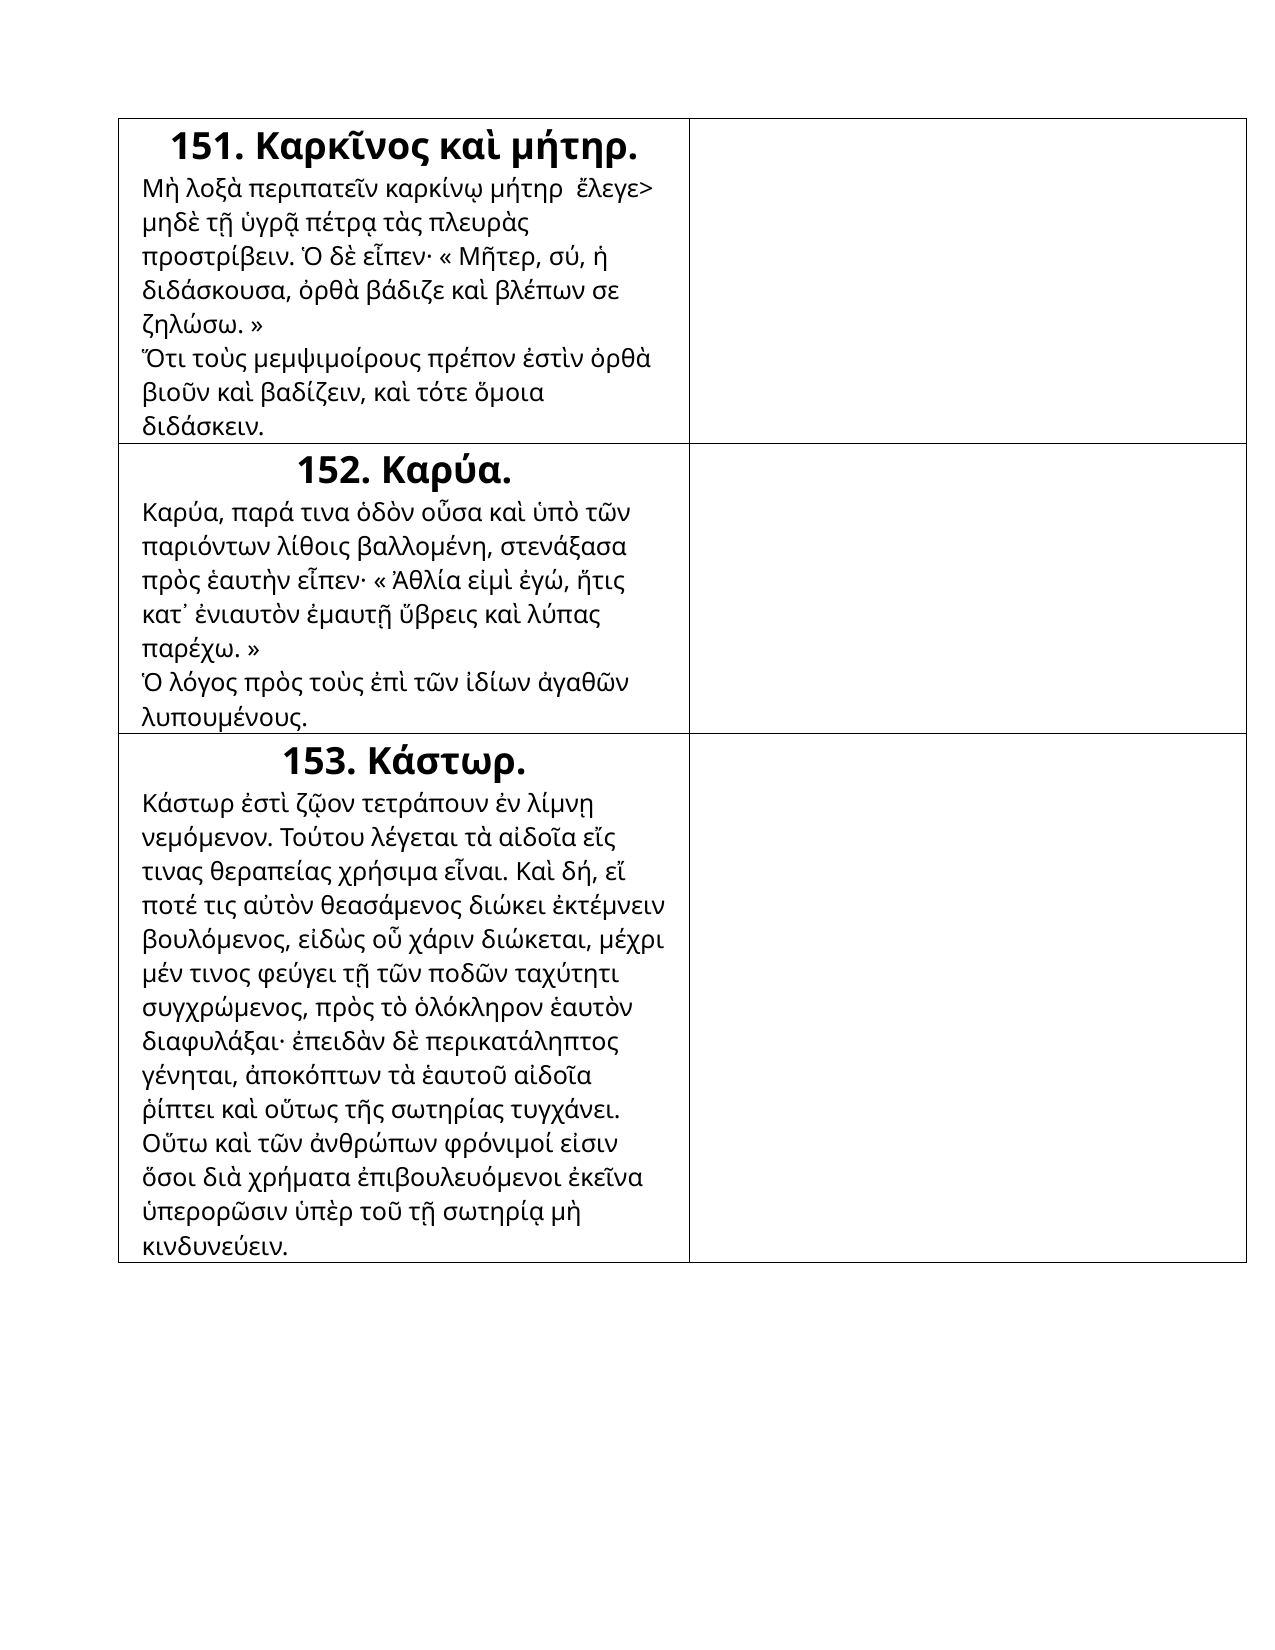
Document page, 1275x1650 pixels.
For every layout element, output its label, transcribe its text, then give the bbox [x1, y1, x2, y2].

table_cell [690, 119, 1246, 443]
table_cell [690, 444, 1246, 733]
table_cell [690, 734, 1246, 1262]
table_cell 152. Καρύα. Καρύα, παρά τινα ὁδὸν οὖσα καὶ ὑπὸ τῶν παριόντων λίθοις βαλλομένη, στενάξασα πρὸς ἑαυτὴν εἶπεν· « Ἀθλία εἰμὶ ἐγώ, ἥτις κατ᾿ ἐνιαυτὸν ἐμαυτῇ ὕβρεις καὶ λύπας παρέχω. » Ὁ λόγος πρὸς τοὺς ἐπὶ τῶν ἰδίων ἀγαθῶν λυπουμένους. [119, 444, 689, 733]
table_cell 151. Καρκῖνος καὶ μήτηρ. Μὴ λοξὰ περιπατεῖν καρκίνῳ μήτηρ ἔλεγε> μηδὲ τῇ ὑγρᾷ πέτρᾳ τὰς πλευρὰς προστρίβειν. Ὁ δὲ εἶπεν· « Μῆτερ, σύ, ἡ διδάσκουσα, ὀρθὰ βάδιζε καὶ βλέπων σε ζηλώσω. » Ὅτι τοὺς μεμψιμοίρους πρέπον ἐστὶν ὀρθὰ βιοῦν καὶ βαδίζειν, καὶ τότε ὅμοια διδάσκειν. [119, 119, 689, 443]
table_cell 153. Κάστωρ. Κάστωρ ἐστὶ ζῷον τετράπουν ἐν λίμνῃ νεμόμενον. Τούτου λέγεται τὰ αἰδοῖα εἴς τινας θεραπείας χρήσιμα εἶναι. Καὶ δή, εἴ ποτέ τις αὐτὸν θεασάμενος διώκει ἐκτέμνειν βουλόμενος, εἰδὼς οὗ χάριν διώκεται, μέχρι μέν τινος φεύγει τῇ τῶν ποδῶν ταχύτητι συγχρώμενος, πρὸς τὸ ὁλόκληρον ἑαυτὸν διαφυλάξαι· ἐπειδὰν δὲ περικατάληπτος γένηται, ἀποκόπτων τὰ ἑαυτοῦ αἰδοῖα ῥίπτει καὶ οὕτως τῆς σωτηρίας τυγχάνει. Οὕτω καὶ τῶν ἀνθρώπων φρόνιμοί εἰσιν ὅσοι διὰ χρήματα ἐπιβουλευόμενοι ἐκεῖνα ὑπερορῶσιν ὑπὲρ τοῦ τῇ σωτηρίᾳ μὴ κινδυνεύειν. [119, 734, 689, 1262]
